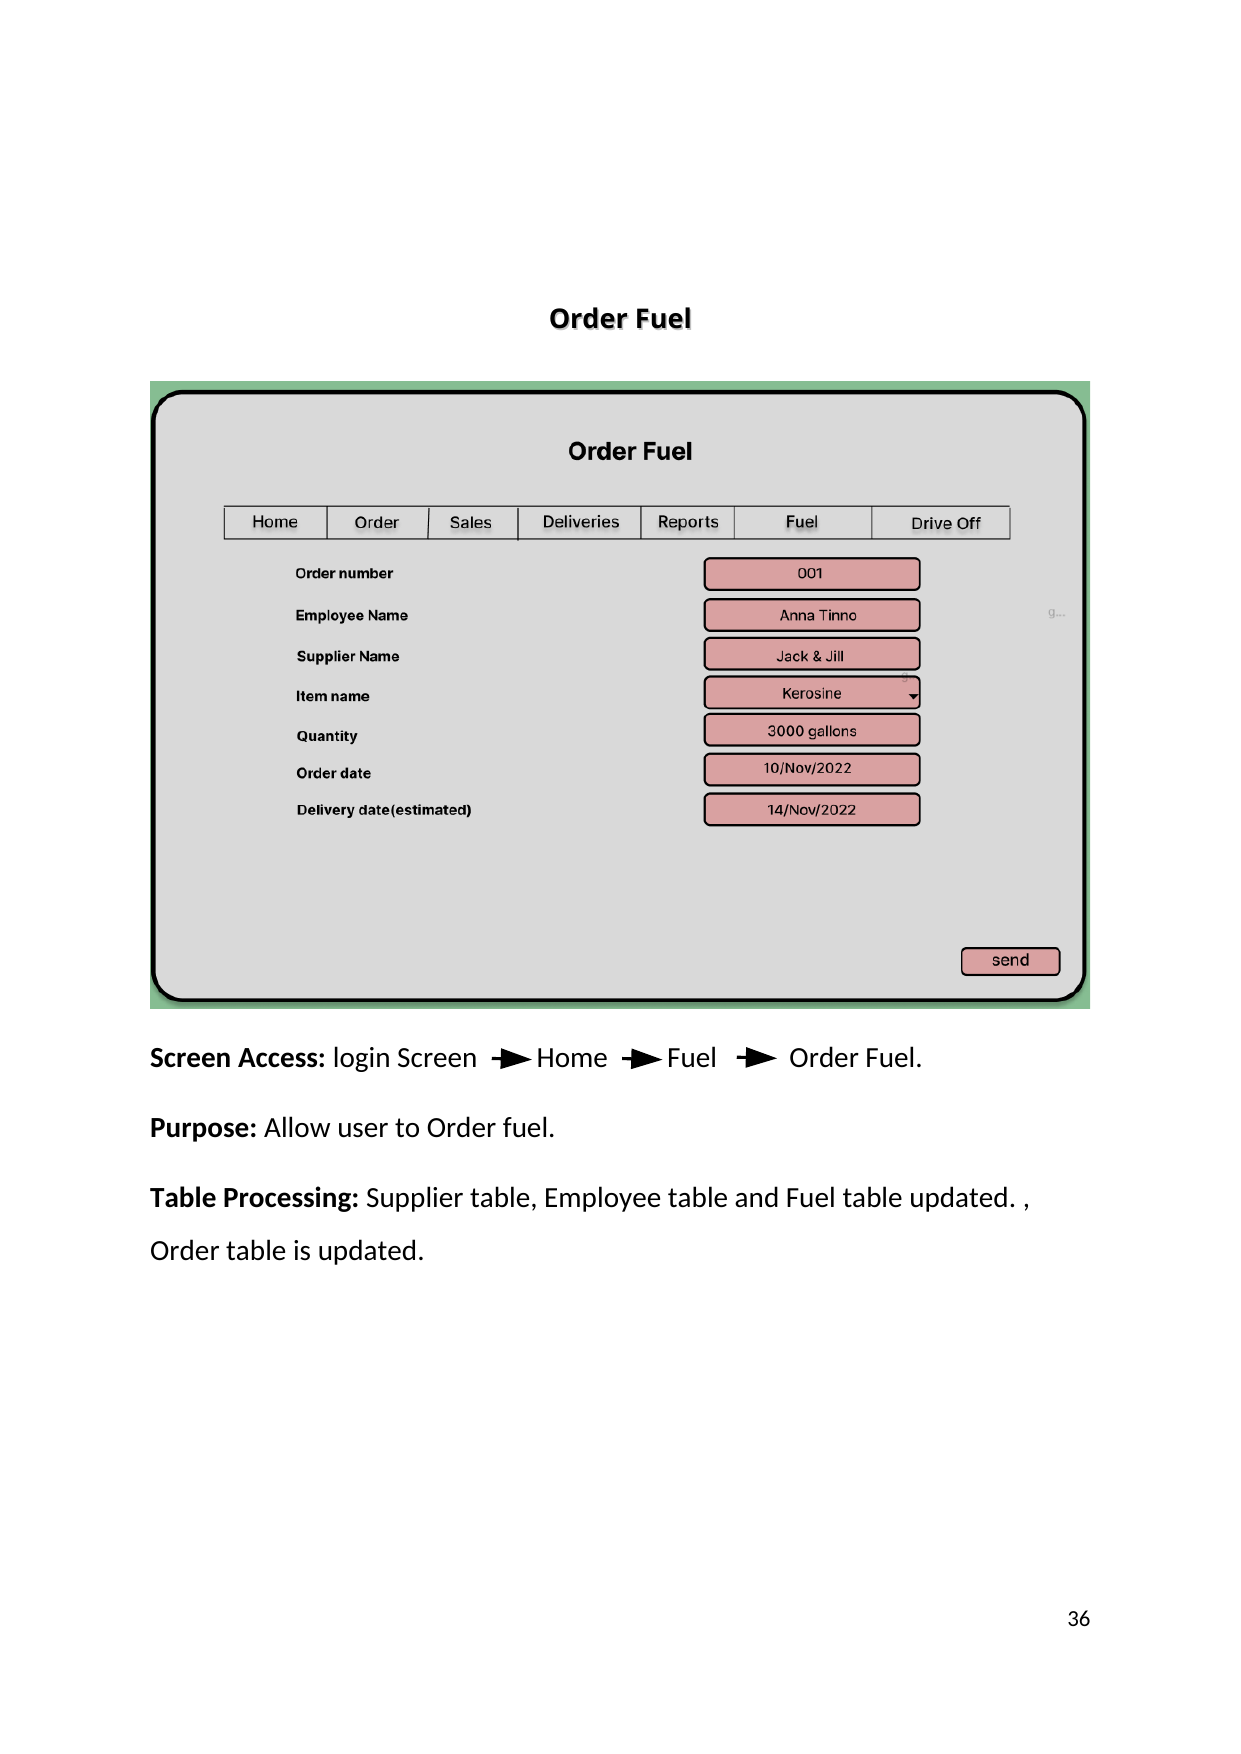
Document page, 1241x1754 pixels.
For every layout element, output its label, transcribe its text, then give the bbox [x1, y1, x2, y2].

text Table Processing: Supplier table, Employee table and Fuel table updated. , Order table is updated. [150, 1179, 1090, 1268]
subtitle Order Fuel [150, 299, 1090, 336]
text Purpose: Allow user to Order fuel. [150, 1109, 1090, 1144]
text Screen Access: login Screen Home Fuel Order Fuel. [150, 1039, 1090, 1074]
